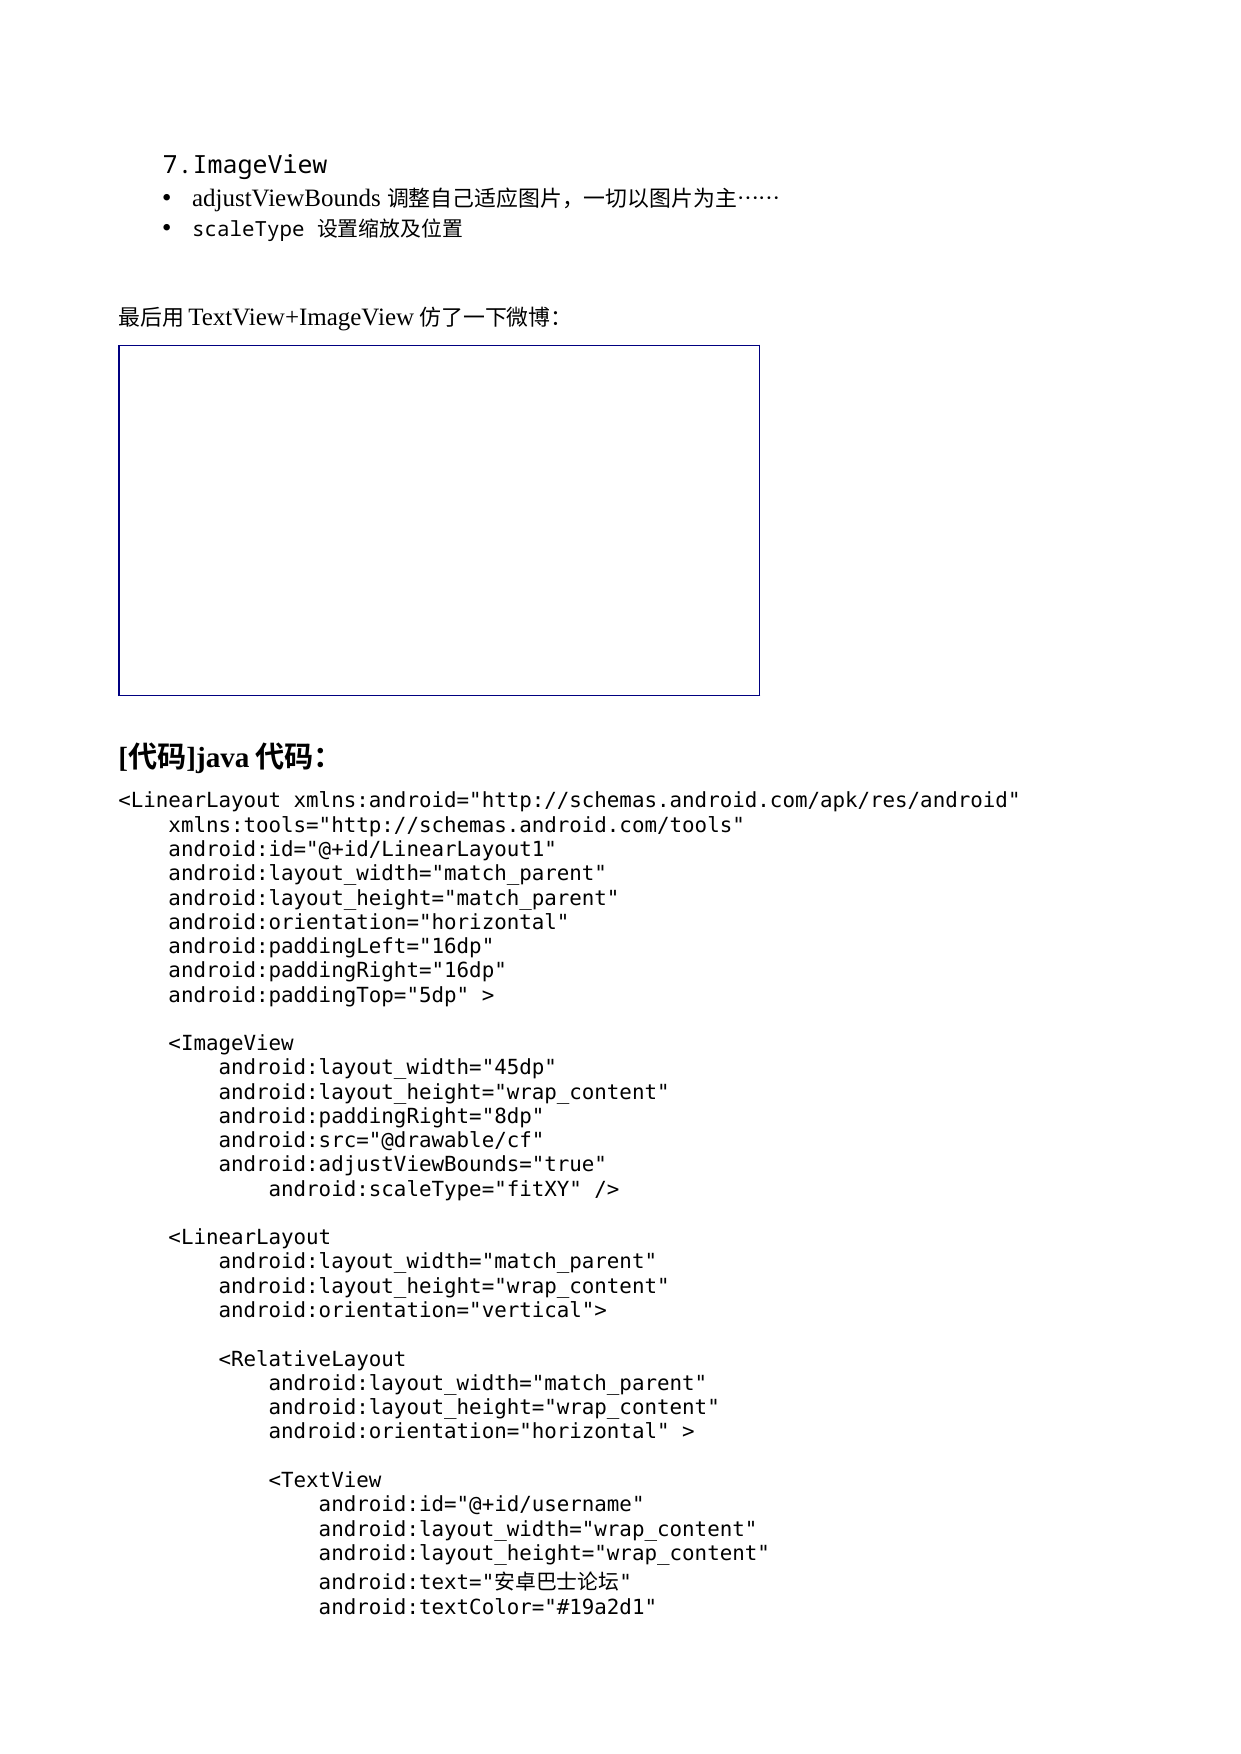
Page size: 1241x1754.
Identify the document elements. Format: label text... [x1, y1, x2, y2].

text android:src="@drawable/cf" [118, 1128, 1122, 1152]
text android:layout_height="wrap_content" [118, 1395, 1122, 1419]
text <LinearLayout [118, 1225, 1122, 1249]
list scaleType 设置缩放及位置 [162, 213, 1122, 243]
text android:text="安卓巴士论坛" [118, 1565, 1122, 1595]
text 最后用TextView+ImageView仿了一下微博： [118, 300, 1122, 332]
text android:orientation="horizontal" > [118, 1419, 1122, 1444]
text <TextView [118, 1468, 1122, 1492]
text android:id="@+id/username" [118, 1492, 1122, 1517]
text android:adjustViewBounds="true" [118, 1152, 1122, 1177]
text android:paddingRight="16dp" [118, 958, 1122, 983]
text android:layout_width="match_parent" [118, 1249, 1122, 1274]
text android:scaleType="fitXY" /> [118, 1177, 1122, 1201]
text android:paddingRight="8dp" [118, 1104, 1122, 1128]
subtitle [代码]java代码： [118, 734, 1122, 776]
text <RelativeLayout [118, 1347, 1122, 1371]
text android:paddingLeft="16dp" [118, 934, 1122, 958]
text android:layout_height="wrap_content" [118, 1541, 1122, 1565]
text android:paddingTop="5dp" > [118, 983, 1122, 1007]
text android:textColor="#19a2d1" [118, 1595, 1122, 1619]
text android:layout_width="wrap_content" [118, 1517, 1122, 1541]
text android:layout_height="wrap_content" [118, 1080, 1122, 1104]
list adjustViewBounds 调整自己适应图片，一切以图片为主…… [162, 181, 1122, 213]
text android:layout_width="45dp" [118, 1055, 1122, 1080]
text android:layout_width="match_parent" [118, 861, 1122, 886]
list ImageView [162, 147, 1122, 181]
text android:layout_height="match_parent" [118, 886, 1122, 910]
text android:orientation="vertical"> [118, 1298, 1122, 1322]
text android:layout_width="match_parent" [118, 1371, 1122, 1395]
text android:layout_height="wrap_content" [118, 1274, 1122, 1298]
text <LinearLayout xmlns:android="http://schemas.android.com/apk/res/android" [118, 788, 1122, 813]
text android:id="@+id/LinearLayout1" [118, 837, 1122, 861]
text android:orientation="horizontal" [118, 910, 1122, 934]
text <ImageView [118, 1031, 1122, 1055]
text xmlns:tools="http://schemas.android.com/tools" [118, 813, 1122, 837]
